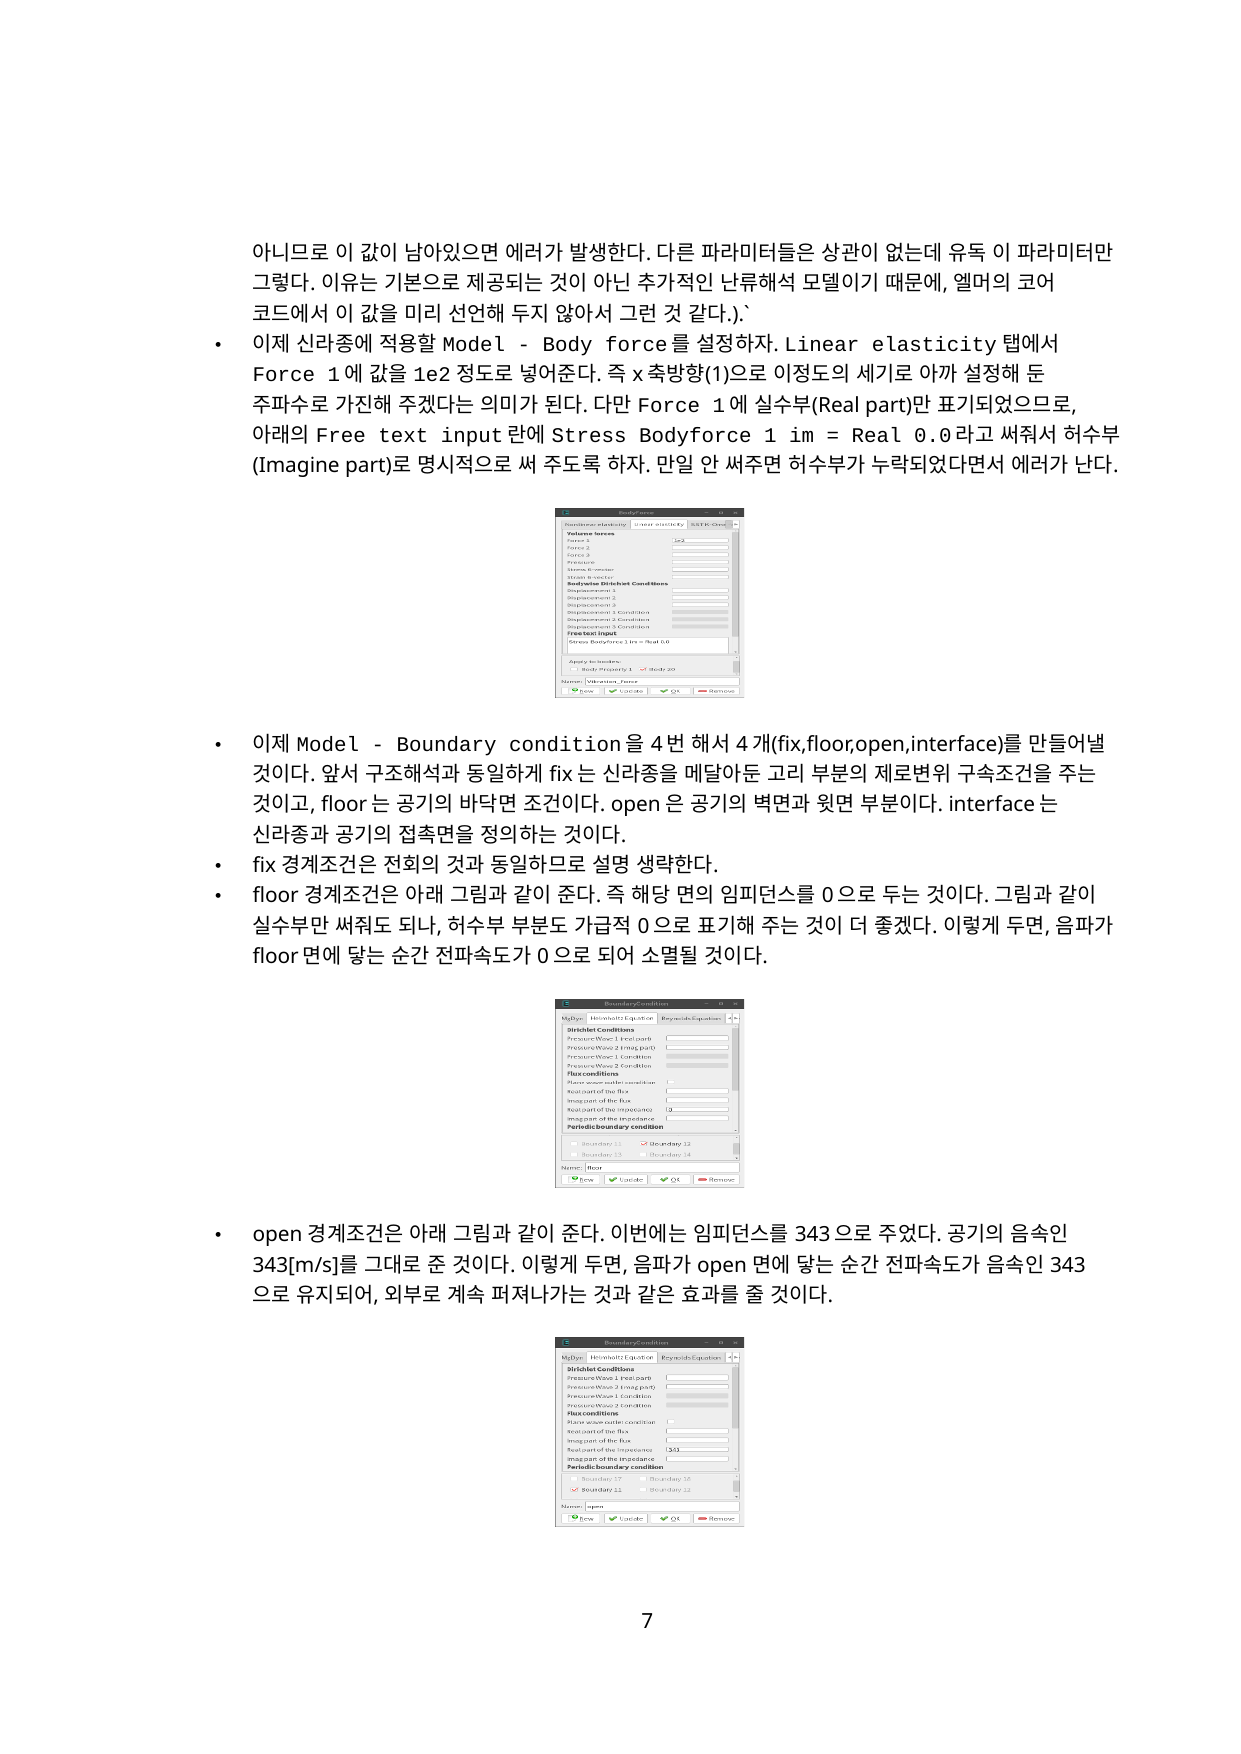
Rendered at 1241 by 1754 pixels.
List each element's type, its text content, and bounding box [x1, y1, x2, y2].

list 이제 Model - Boundary condition을 4번 해서 4개(fix,floor,open,interface)를 만들어낼 것이다. 앞서 구조해석과 동일하게 fix는 신라종을 메달아둔 고리 부분의 제로변위 구속조건을 주는 것이고, floor는 공기의 바닥면 조건이다. open은 공기의 벽면과 윗면 부분이다. interface는 신라종과 공기의 접촉면을 정의하는 것이다. [215, 727, 1122, 848]
picture [555, 508, 745, 698]
list fix 경계조건은 전회의 것과 동일하므로 설명 생략한다. [215, 848, 1122, 879]
list 이제 신라종에 적용할 Model - Body force를 설정하자. Linear elasticity 탭에서 Force 1에 값을 1e2 정도로 넣어준다. 즉 x축방향(1)으로 이정도의 세기로 아까 설정해 둔 주파수로 가진해 주겠다는 의미가 된다. 다만 Force 1에 실수부(Real part)만 표기되었으므로, 아래의 Free text input란에 Stress Bodyforce 1 im = Real 0.0라고 써줘서 허수부(Imagine part)로 명시적으로 써 주도록 하자. 만일 안 써주면 허수부가 누락되었다면서 에러가 난다. [215, 327, 1122, 479]
picture [555, 1337, 745, 1527]
picture [555, 999, 745, 1188]
list open 경계조건은 아래 그림과 같이 준다. 이번에는 임피던스를 343으로 주었다. 공기의 음속인 343[m/s]를 그대로 준 것이다. 이렇게 두면, 음파가 open 면에 닿는 순간 전파속도가 음속인 343으로 유지되어, 외부로 계속 퍼져나가는 것과 같은 효과를 줄 것이다. [215, 1217, 1122, 1308]
list floor 경계조건은 아래 그림과 같이 준다. 즉 해당 면의 임피던스를 0으로 두는 것이다. 그림과 같이 실수부만 써줘도 되나, 허수부 부분도 가급적 0으로 표기해 주는 것이 더 좋겠다. 이렇게 두면, 음파가 floor면에 닿는 순간 전파속도가 0으로 되어 소멸될 것이다. [215, 879, 1122, 969]
list 아니므로 이 값이 남아있으면 에러가 발생한다. 다른 파라미터들은 상관이 없는데 유독 이 파라미터만 그렇다. 이유는 기본으로 제공되는 것이 아닌 추가적인 난류해석 모델이기 때문에, 엘머의 코어 코드에서 이 값을 미리 선언해 두지 않아서 그런 것 같다.).` [215, 236, 1122, 327]
